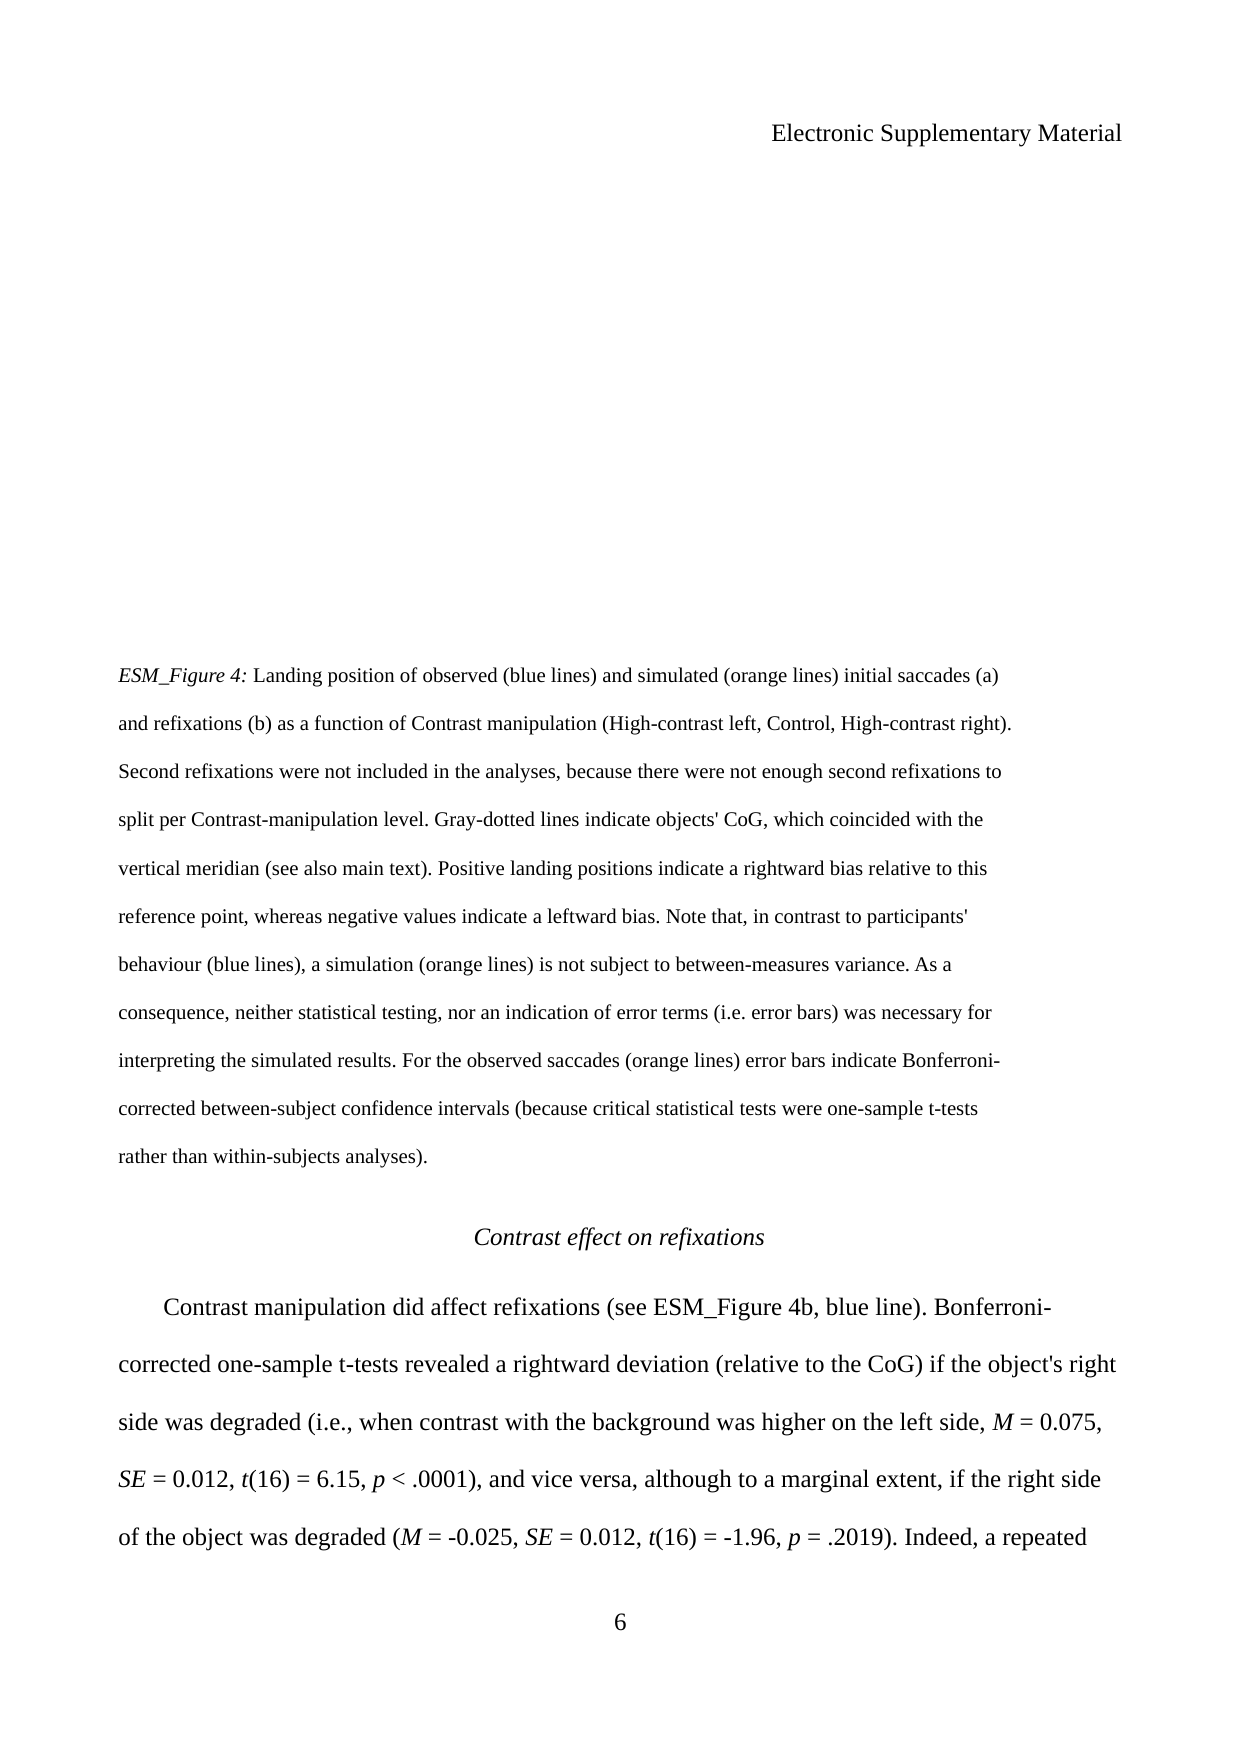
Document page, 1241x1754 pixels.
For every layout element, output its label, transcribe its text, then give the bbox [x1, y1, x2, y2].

subtitle Contrast effect on refixations [118, 1222, 1122, 1251]
text [118, 176, 1122, 1168]
text Contrast manipulation did affect refixations (see ESM_Figure 4b, blue line). Bonferroni-corrected one-sample t-tests revealed a rightward deviation (relative to the CoG) if the object's right side was degraded (i.e., when contrast with the background was higher on the left side, M = 0.075, SE = 0.012, t(16) = 6.15, p < .0001), and vice versa, although to a marginal extent, if the right side of the object was degraded (M = -0.025, SE = 0.012, t(16) = -1.96, p = .2019). Indeed, a repeated [118, 1292, 1122, 1551]
text ESM_Figure 4: Landing position of observed (blue lines) and simulated (orange lines) initial saccades (a) and refixations (b) as a function of Contrast manipulation (High-contrast left, Control, High-contrast right). Second refixations were not included in the analyses, because there were not enough second refixations to split per Contrast-manipulation level. Gray-dotted lines indicate objects' CoG, which coincided with the vertical meridian (see also main text). Positive landing positions indicate a rightward bias relative to this reference point, whereas negative values indicate a leftward bias. Note that, in contrast to participants' behaviour (blue lines), a simulation (orange lines) is not subject to between-measures variance. As a consequence, neither statistical testing, nor an indication of error terms (i.e. error bars) was necessary for interpreting the simulated results. For the observed saccades (orange lines) error bars indicate Bonferroni-corrected between-subject confidence intervals (because critical statistical tests were one-sample t-tests rather than within-subjects analyses). [118, 189, 1018, 1168]
